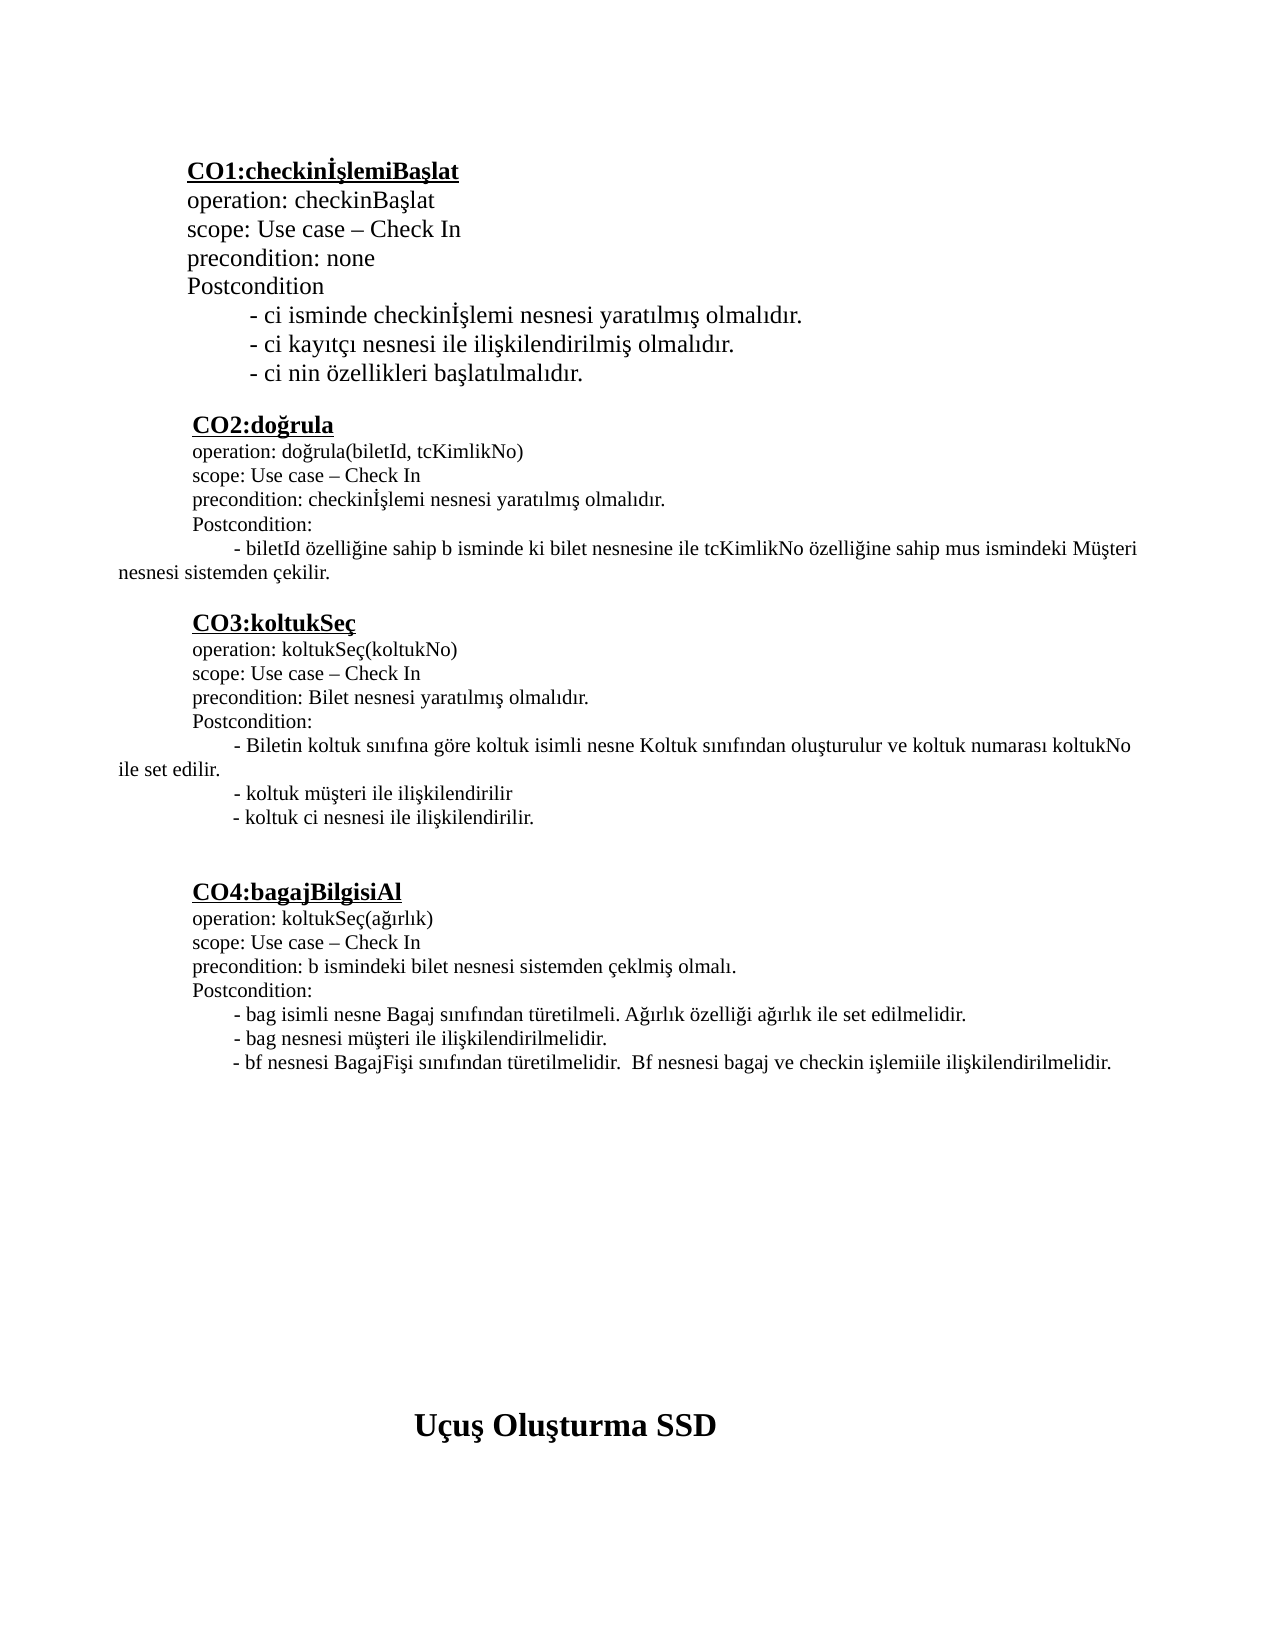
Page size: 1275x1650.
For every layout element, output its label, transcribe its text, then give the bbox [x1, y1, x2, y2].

text - ci nin özellikleri başlatılmalıdır. [118, 358, 1157, 386]
text CO1:checkinİşlemiBaşlat operation: checkinBaşlat scope: Use case – Check In precondition: none Postcondition [118, 156, 1157, 300]
text - bf nesnesi BagajFişi sınıfından türetilmelidir. Bf nesnesi bagaj ve checkin işlemiile ilişkilendirilmelidir. [118, 1050, 1157, 1074]
text CO2:doğrula operation: doğrula(biletId, tcKimlikNo) scope: Use case – Check In precondition: checkinİşlemi nesnesi yaratılmış olmalıdır. Postcondition: - biletId özelliğine sahip b isminde ki bilet nesnesine ile tcKimlikNo özelliğine sahip mus ismindeki Müşteri nesnesi sistemden çekilir. [118, 386, 1157, 584]
text - koltuk ci nesnesi ile ilişkilendirilir. [118, 805, 1157, 829]
text CO3:koltukSeç operation: koltukSeç(koltukNo) scope: Use case – Check In precondition: Bilet nesnesi yaratılmış olmalıdır. Postcondition: - Biletin koltuk sınıfına göre koltuk isimli nesne Koltuk sınıfından oluşturulur ve koltuk numarası koltukNo ile set edilir. [118, 584, 1157, 781]
text CO4:bagajBilgisiAl operation: koltukSeç(ağırlık) scope: Use case – Check In precondition: b ismindeki bilet nesnesi sistemden çeklmiş olmalı. Postcondition: - bag isimli nesne Bagaj sınıfından türetilmeli. Ağırlık özelliği ağırlık ile set edilmelidir. [118, 853, 1157, 1026]
text - bag nesnesi müşteri ile ilişkilendirilmelidir. [118, 1026, 1157, 1050]
text Uçuş Oluşturma SSD [118, 1405, 1157, 1443]
text - koltuk müşteri ile ilişkilendirilir [118, 781, 1157, 805]
text - ci isminde checkinİşlemi nesnesi yaratılmış olmalıdır. - ci kayıtçı nesnesi ile ilişkilendirilmiş olmalıdır. [118, 300, 1157, 358]
